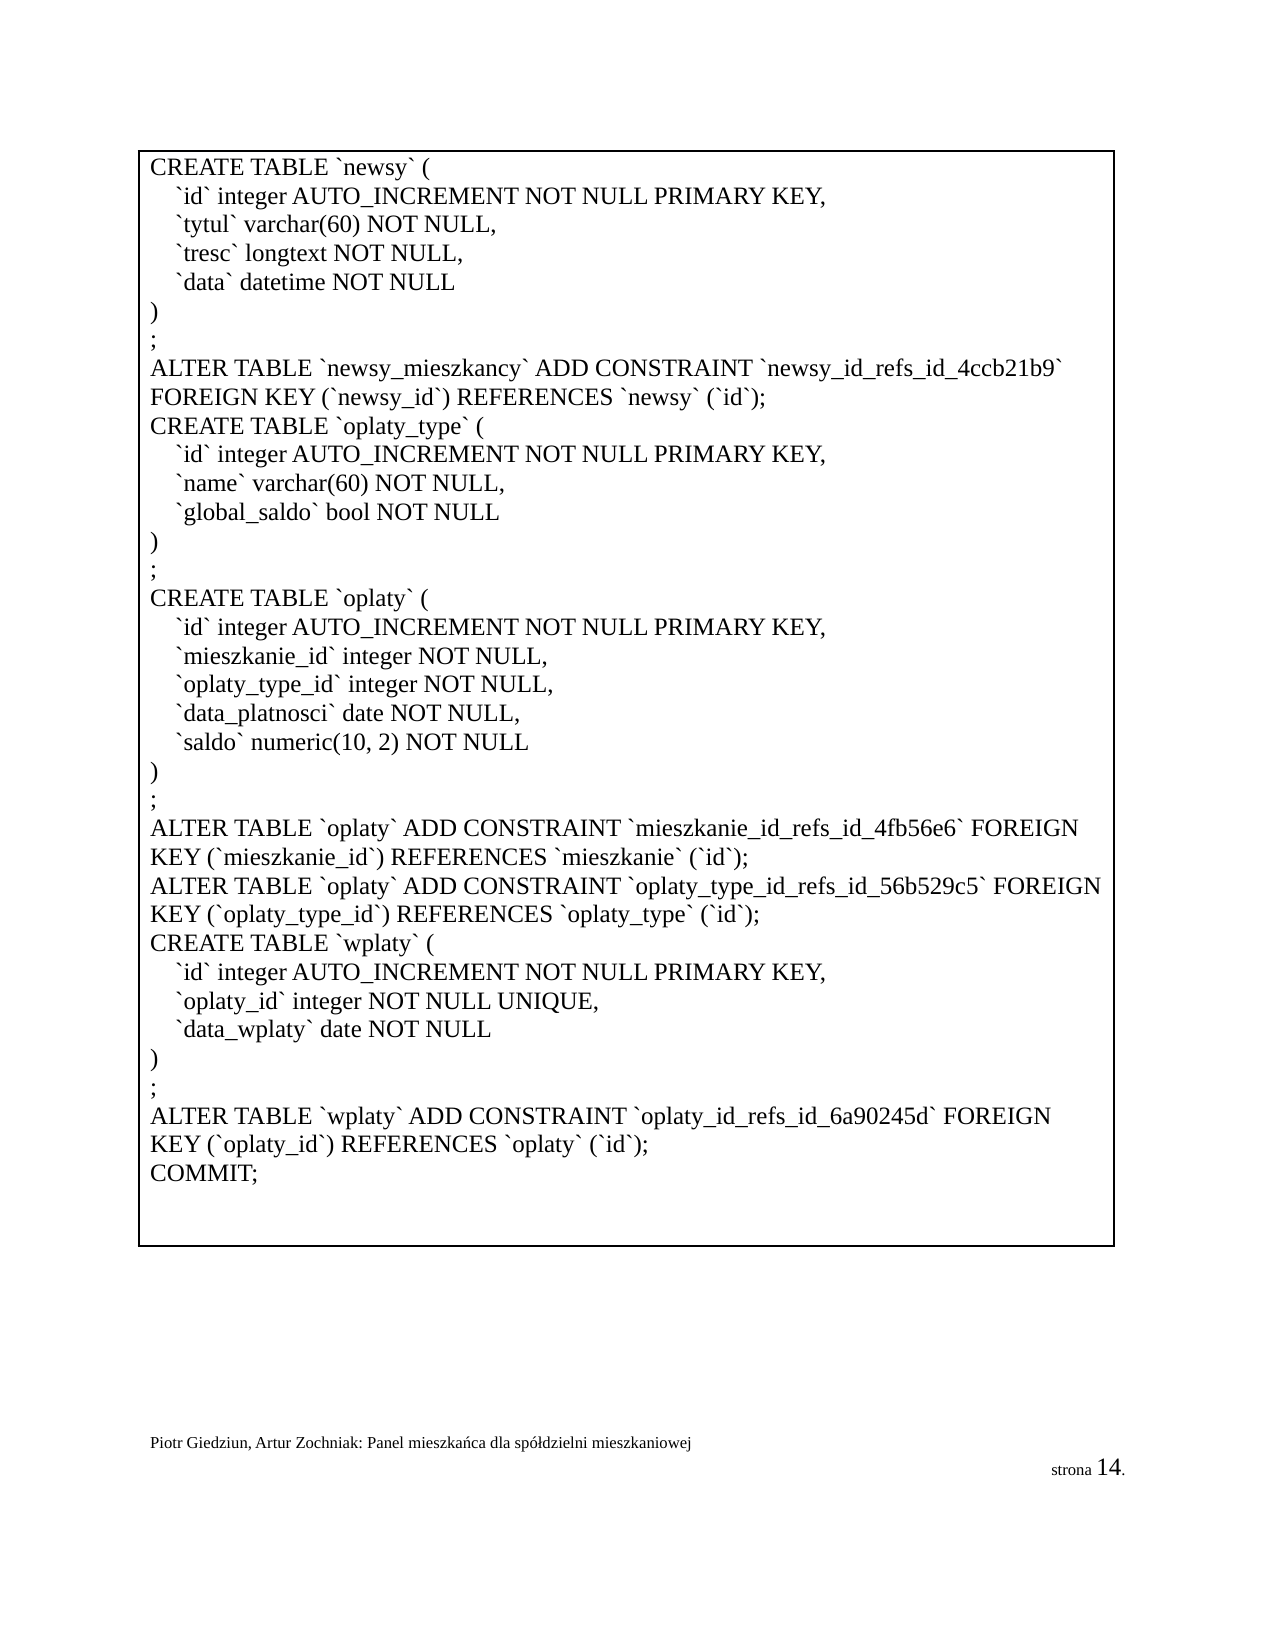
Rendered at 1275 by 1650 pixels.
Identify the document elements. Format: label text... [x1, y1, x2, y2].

table_header CREATE TABLE `newsy` ( `id` integer AUTO_INCREMENT NOT NULL PRIMARY KEY, `tytul` varchar(60) NOT NULL, `tresc` longtext NOT NULL, `data` datetime NOT NULL ) ; ALTER TABLE `newsy_mieszkancy` ADD CONSTRAINT `newsy_id_refs_id_4ccb21b9` FOREIGN KEY (`newsy_id`) REFERENCES `newsy` (`id`); CREATE TABLE `oplaty_type` ( `id` integer AUTO_INCREMENT NOT NULL PRIMARY KEY, `name` varchar(60) NOT NULL, `global_saldo` bool NOT NULL ) ; CREATE TABLE `oplaty` ( `id` integer AUTO_INCREMENT NOT NULL PRIMARY KEY, `mieszkanie_id` integer NOT NULL, `oplaty_type_id` integer NOT NULL, `data_platnosci` date NOT NULL, `saldo` numeric(10, 2) NOT NULL ) ; ALTER TABLE `oplaty` ADD CONSTRAINT `mieszkanie_id_refs_id_4fb56e6` FOREIGN KEY (`mieszkanie_id`) REFERENCES `mieszkanie` (`id`); ALTER TABLE `oplaty` ADD CONSTRAINT `oplaty_type_id_refs_id_56b529c5` FOREIGN KEY (`oplaty_type_id`) REFERENCES `oplaty_type` (`id`); CREATE TABLE `wplaty` ( `id` integer AUTO_INCREMENT NOT NULL PRIMARY KEY, `oplaty_id` integer NOT NULL UNIQUE, `data_wplaty` date NOT NULL ) ; ALTER TABLE `wplaty` ADD CONSTRAINT `oplaty_id_refs_id_6a90245d` FOREIGN KEY (`oplaty_id`) REFERENCES `oplaty` (`id`); COMMIT; [140, 152, 1113, 1244]
